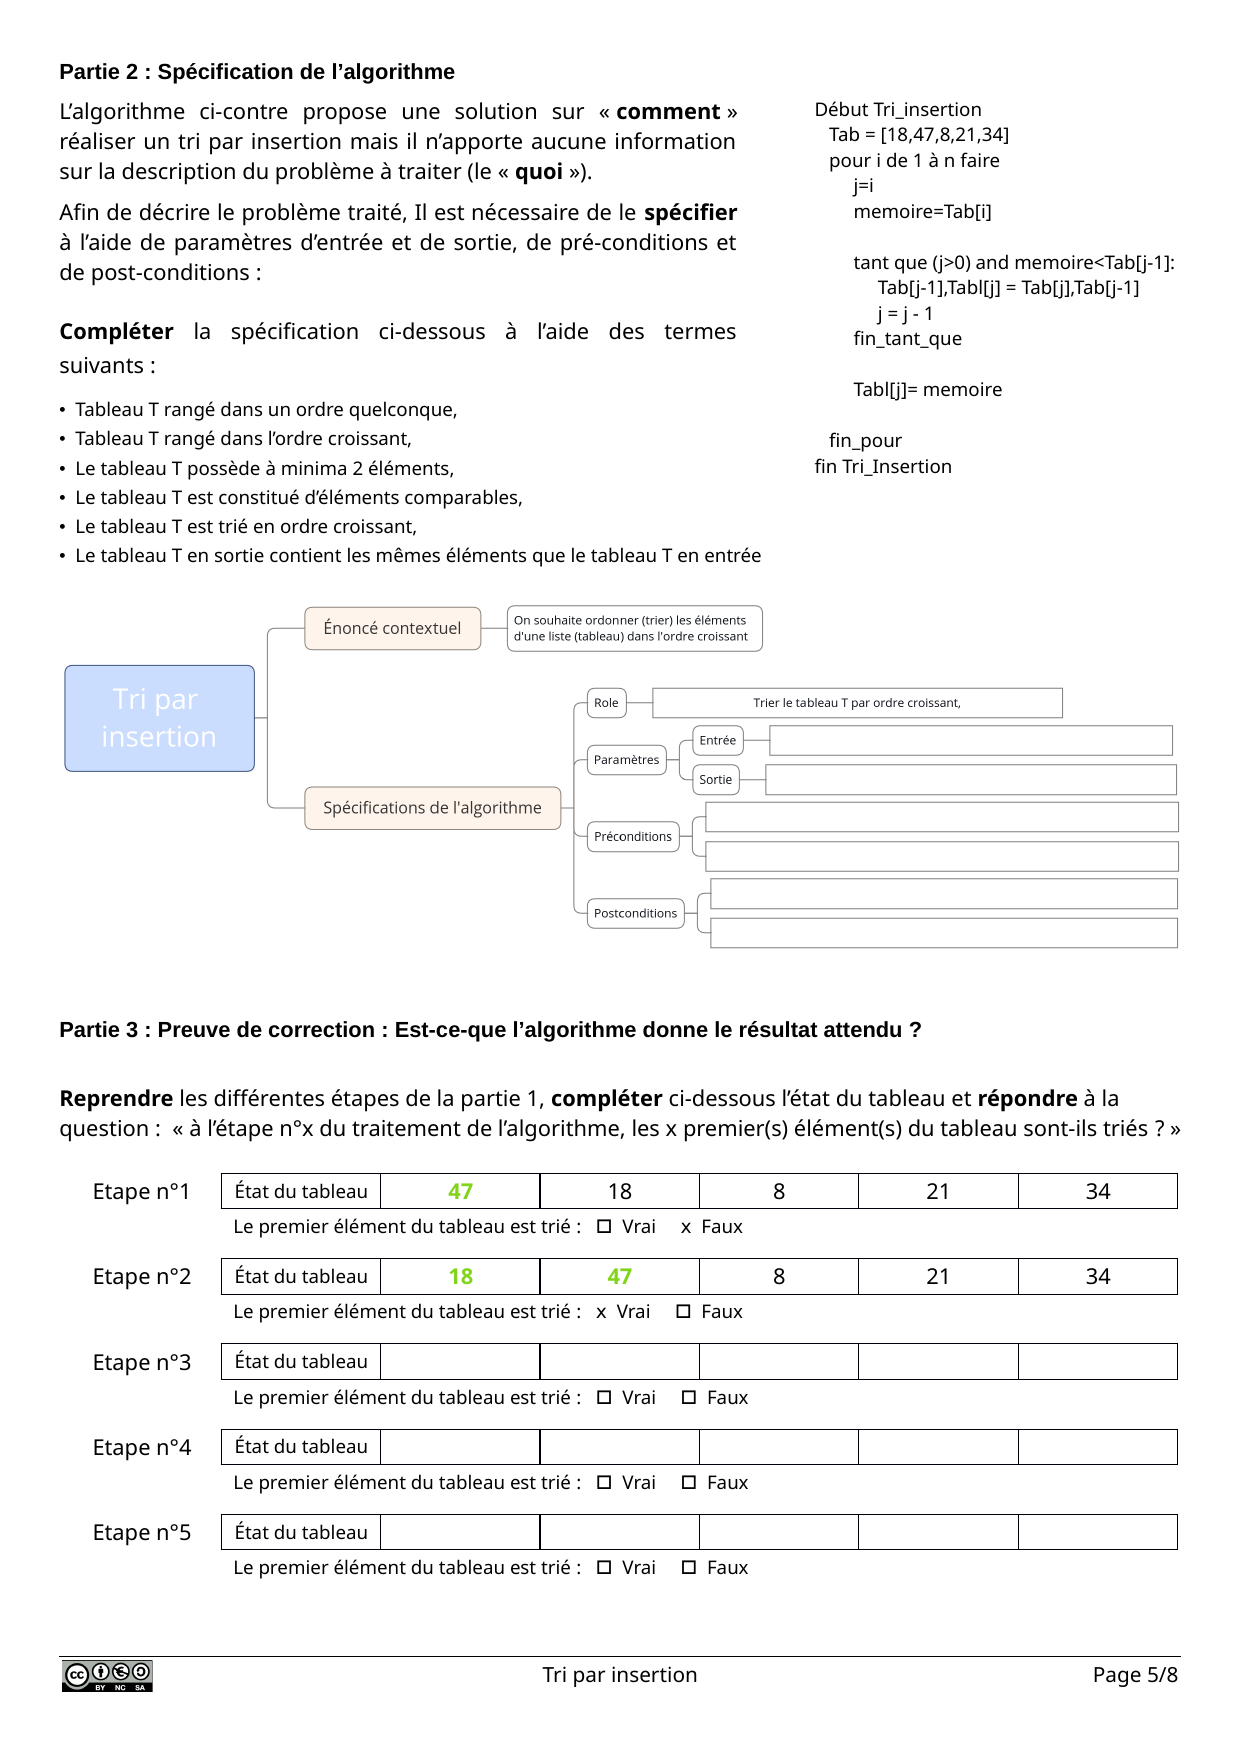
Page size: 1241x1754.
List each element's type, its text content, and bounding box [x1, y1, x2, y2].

table_cell [62, 1208, 221, 1244]
table_header [541, 1515, 699, 1549]
table_cell [62, 1294, 221, 1329]
text fin_tant_que [814, 326, 1181, 351]
table_header 8 [700, 1174, 858, 1208]
text j = j - 1 [814, 300, 1181, 326]
table_header [700, 1344, 858, 1379]
text L’algorithme ci-contre propose une solution sur « comment » réaliser un tri par insertion mais il n’apporte aucune information sur la description du problème à traiter (le « quoi »). [59, 96, 738, 185]
list Le tableau T est trié en ordre croissant, [59, 513, 1181, 539]
text Tabl[j]= memoire [814, 377, 1181, 402]
table_header [541, 1344, 699, 1379]
table_header État du tableau [222, 1259, 380, 1293]
table_header Etape n°2 [62, 1258, 221, 1293]
table_header 47 [541, 1259, 699, 1293]
text memoire=Tab[i] [814, 198, 1181, 224]
table_header Etape n°1 [62, 1173, 221, 1208]
table_header [700, 1430, 858, 1464]
table_header [859, 1515, 1018, 1549]
table_cell Le premier élément du tableau est trié : x Vrai □ Faux [221, 1295, 1177, 1329]
text Compléter la spécification ci-dessous à l’aide des termes suivants : [59, 316, 738, 380]
table_header État du tableau [222, 1430, 380, 1464]
table_header 8 [700, 1259, 858, 1293]
picture [62, 1660, 153, 1692]
text pour i de 1 à n faire [814, 147, 1181, 173]
table_header [381, 1515, 539, 1549]
table_header 18 [381, 1259, 539, 1293]
text Début Tri_insertion [814, 96, 1181, 122]
table_header État du tableau [222, 1515, 380, 1549]
table_cell [62, 1464, 221, 1499]
table_cell Le premier élément du tableau est trié : □ Vrai □ Faux [221, 1380, 1177, 1414]
table_header [700, 1515, 858, 1549]
text fin Tri_Insertion [814, 453, 1181, 479]
list Le tableau T possède à minima 2 éléments, [59, 455, 738, 481]
table_header 47 [381, 1174, 539, 1208]
text tant que (j>0) and memoire<Tab[j-1]: [814, 249, 1181, 275]
list Le tableau T en sortie contient les mêmes éléments que le tableau T en entrée [59, 543, 1181, 568]
text Reprendre les différentes étapes de la partie 1, compléter ci-dessous l’état du tableau et répondre à la question : « à l’étape n°x du traitement de l’algorithme, les x premier(s) élément(s) du tableau sont-ils triés ? » [59, 1083, 1181, 1143]
table_header [1019, 1430, 1177, 1464]
picture [59, 601, 1182, 955]
text Partie 2 : Spécification de l’algorithme [59, 59, 1181, 84]
text Partie 3 : Preuve de correction : Est-ce-que l’algorithme donne le résultat attendu ? [59, 1017, 1181, 1042]
table_cell Le premier élément du tableau est trié : □ Vrai □ Faux [221, 1550, 1177, 1584]
table_header [381, 1430, 539, 1464]
text Afin de décrire le problème traité, Il est nécessaire de le spécifier à l’aide de paramètres d’entrée et de sortie, de pré-conditions et de post-conditions : [59, 197, 738, 287]
table_header Etape n°5 [62, 1514, 221, 1549]
text Tab = [18,47,8,21,34] [814, 122, 1181, 147]
table_header [1019, 1344, 1177, 1379]
table_header 21 [859, 1174, 1018, 1208]
table_header Etape n°4 [62, 1429, 221, 1464]
table_cell Le premier élément du tableau est trié : □ Vrai □ Faux [221, 1465, 1177, 1499]
table_header 18 [541, 1174, 699, 1208]
table_header Etape n°3 [62, 1343, 221, 1379]
table_cell [62, 1379, 221, 1414]
table_header État du tableau [222, 1174, 380, 1208]
table_header [859, 1344, 1018, 1379]
text fin_pour [814, 428, 1181, 453]
list Tableau T rangé dans un ordre quelconque, [59, 396, 738, 422]
table_cell Le premier élément du tableau est trié : □ Vrai x Faux [221, 1209, 1177, 1244]
table_header [859, 1430, 1018, 1464]
table_header État du tableau [222, 1344, 380, 1379]
table_header [541, 1430, 699, 1464]
list Le tableau T est constitué d’éléments comparables, [59, 484, 738, 510]
table_cell [62, 1549, 221, 1584]
table_header 21 [859, 1259, 1018, 1293]
table_header 34 [1019, 1259, 1177, 1293]
table_header [1019, 1515, 1177, 1549]
text Tab[j-1],Tabl[j] = Tab[j],Tab[j-1] [814, 275, 1181, 300]
text j=i [814, 173, 1181, 198]
list Tableau T rangé dans l’ordre croissant, [59, 426, 738, 451]
table_header 34 [1019, 1174, 1177, 1208]
table_header [381, 1344, 539, 1379]
